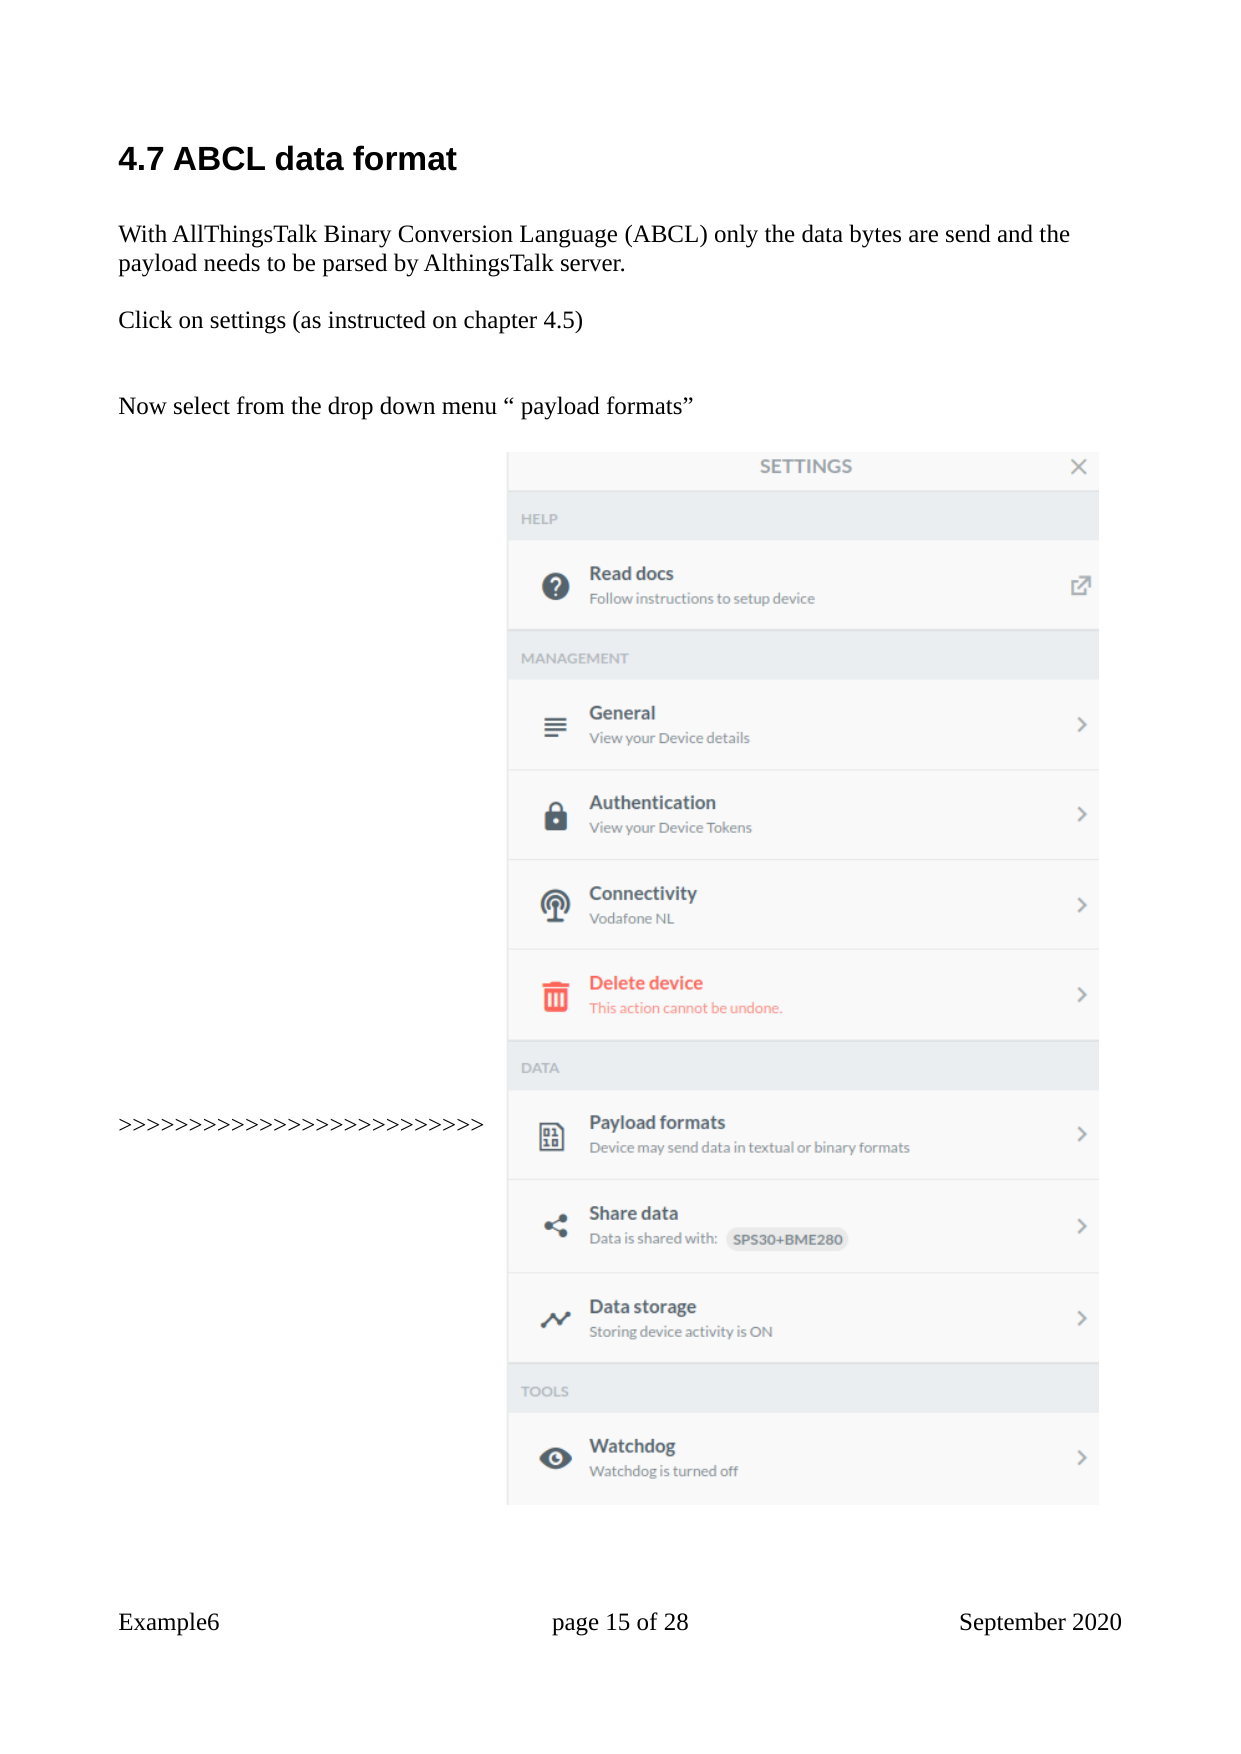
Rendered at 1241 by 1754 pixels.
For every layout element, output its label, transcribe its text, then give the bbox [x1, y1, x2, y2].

text [1099, 1110, 1122, 1139]
text Now select from the drop down menu “ payload formats” [118, 391, 1122, 420]
text With AllThingsTalk Binary Conversion Language ​(ABCL) only the data bytes are send and the payload needs to be parsed by AlthingsTalk server. [118, 219, 1122, 276]
text >>>>>>>>>>>>>>>>>>>>>>>>>> [118, 1110, 506, 1139]
subtitle 4.7 ABCL data format [118, 139, 1122, 178]
picture [506, 452, 1099, 1505]
text Click on settings (as instructed on chapter 4.5) [118, 305, 1122, 334]
